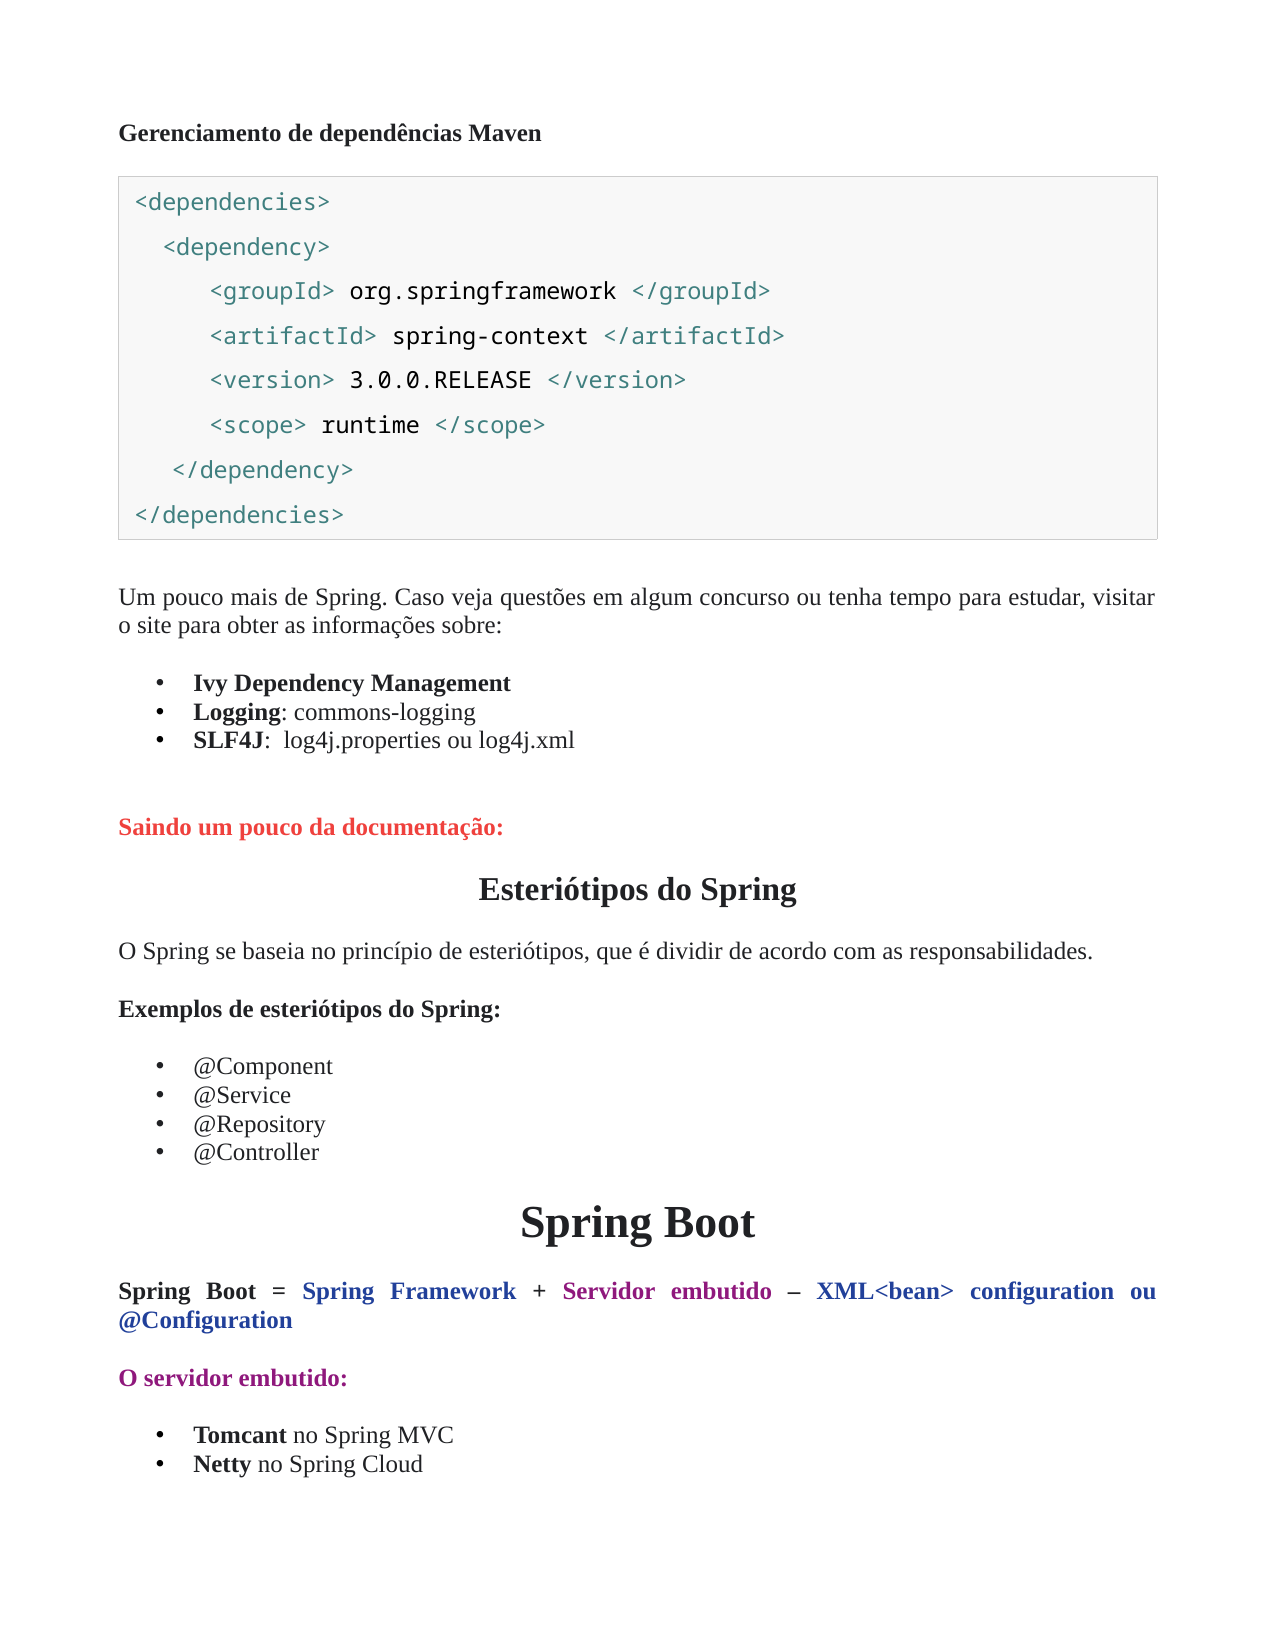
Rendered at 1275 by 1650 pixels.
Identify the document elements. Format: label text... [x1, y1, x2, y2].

text Gerenciamento de dependências Maven [118, 118, 1157, 147]
list @Controller [156, 1137, 1157, 1166]
text Spring Boot = Spring Framework + Servidor embutido – XML<bean> configuration ou @Configuration [118, 1276, 1157, 1334]
list Tomcant no Spring MVC [156, 1420, 1157, 1449]
text <groupId> org.springframework </groupId> [119, 265, 1157, 306]
text <dependencies> [119, 177, 1157, 217]
text O servidor embutido: [118, 1363, 1157, 1391]
text Saindo um pouco da documentação: [118, 812, 1157, 840]
list @Component [156, 1051, 1157, 1080]
text Um pouco mais de Spring. Caso veja questões em algum concurso ou tenha tempo para estudar, visitar o site para obter as informações sobre: [118, 582, 1157, 639]
text Exemplos de esteriótipos do Spring: [118, 994, 1157, 1022]
text Spring Boot [118, 1195, 1157, 1248]
text <scope> runtime </scope> [119, 399, 1157, 441]
list Netty no Spring Cloud [156, 1449, 1157, 1478]
list SLF4J: log4j.properties ou log4j.xml [156, 725, 1157, 754]
list Logging: commons-logging [156, 697, 1157, 725]
text </dependencies> [119, 488, 1157, 539]
text O Spring se baseia no princípio de esteriótipos, que é dividir de acordo com as responsabilidades. [118, 936, 1157, 965]
list @Service [156, 1080, 1157, 1109]
text <version> 3.0.0.RELEASE </version> [119, 354, 1157, 396]
text <artifactId> spring-context </artifactId> [119, 310, 1157, 351]
list Ivy Dependency Management [156, 668, 1157, 697]
text <dependency> [119, 220, 1157, 262]
text Esteriótipos do Spring [118, 869, 1157, 907]
text </dependency> [119, 444, 1157, 485]
list @Repository [156, 1109, 1157, 1137]
